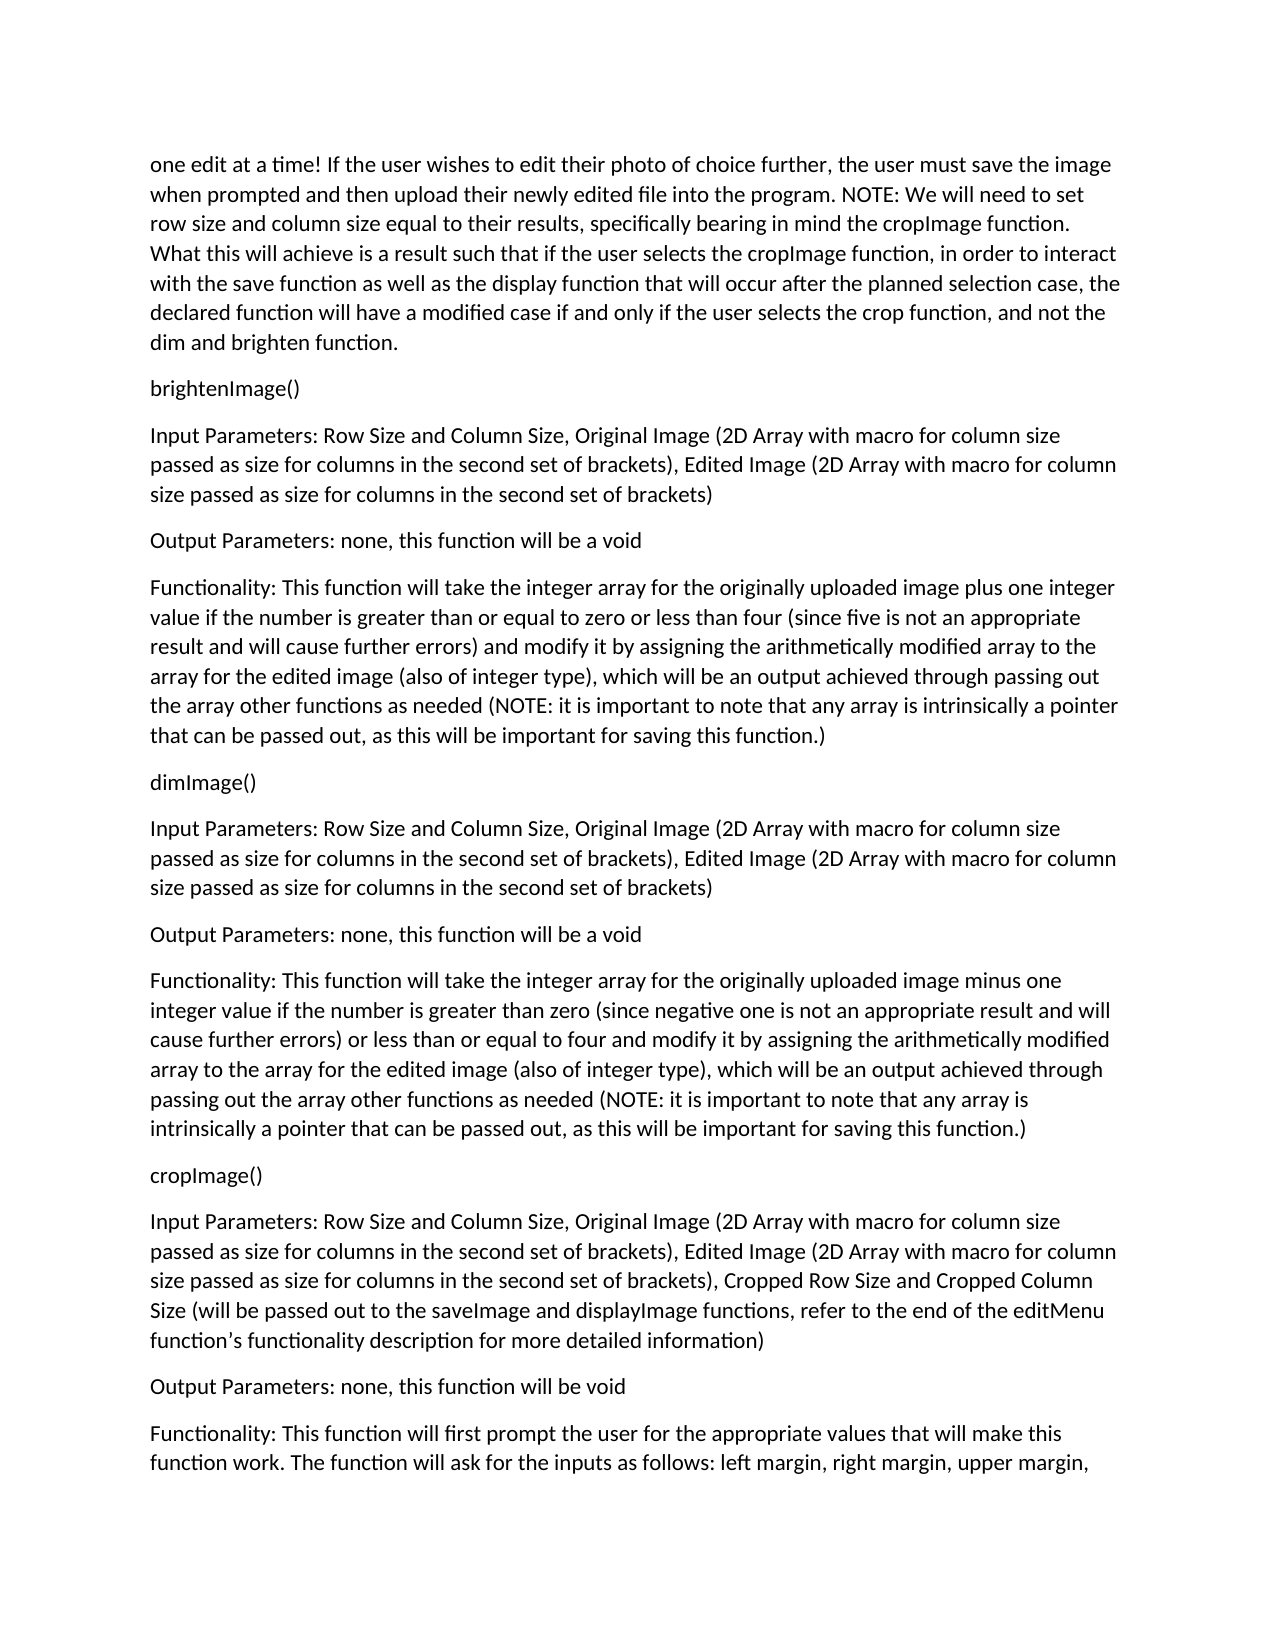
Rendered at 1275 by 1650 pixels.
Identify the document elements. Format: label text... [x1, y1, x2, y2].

text cropImage() [150, 1161, 1125, 1189]
text dimImage() [150, 768, 1125, 796]
text Input Parameters: Row Size and Column Size, Original Image (2D Array with macro for column size passed as size for columns in the second set of brackets), Edited Image (2D Array with macro for column size passed as size for columns in the second set of brackets), Cropped Row Size and Cropped Column Size (will be passed out to the saveImage and displayImage functions, refer to the end of the editMenu function’s functionality description for more detailed information) [150, 1207, 1125, 1354]
text Input Parameters: Row Size and Column Size, Original Image (2D Array with macro for column size passed as size for columns in the second set of brackets), Edited Image (2D Array with macro for column size passed as size for columns in the second set of brackets) [150, 421, 1125, 508]
text Functionality: This function will take the integer array for the originally uploaded image minus one integer value if the number is greater than zero (since negative one is not an appropriate result and will cause further errors) or less than or equal to four and modify it by assigning the arithmetically modified array to the array for the edited image (also of integer type), which will be an output achieved through passing out the array other functions as needed (NOTE: it is important to note that any array is intrinsically a pointer that can be passed out, as this will be important for saving this function.) [150, 966, 1125, 1143]
text brightenImage() [150, 374, 1125, 402]
text Output Parameters: none, this function will be void [150, 1372, 1125, 1400]
text Functionality: This function will first prompt the user for the appropriate values that will make this function work. The function will ask for the inputs as follows: left margin, right margin, upper margin, [150, 1419, 1125, 1476]
text Functionality: This function will take the integer array for the originally uploaded image plus one integer value if the number is greater than or equal to zero or less than four (since five is not an appropriate result and will cause further errors) and modify it by assigning the arithmetically modified array to the array for the edited image (also of integer type), which will be an output achieved through passing out the array other functions as needed (NOTE: it is important to note that any array is intrinsically a pointer that can be passed out, as this will be important for saving this function.) [150, 573, 1125, 749]
text Input Parameters: Row Size and Column Size, Original Image (2D Array with macro for column size passed as size for columns in the second set of brackets), Edited Image (2D Array with macro for column size passed as size for columns in the second set of brackets) [150, 814, 1125, 901]
text Output Parameters: none, this function will be a void [150, 527, 1125, 554]
text Output Parameters: none, this function will be a void [150, 920, 1125, 948]
text one edit at a time! If the user wishes to edit their photo of choice further, the user must save the image when prompted and then upload their newly edited file into the program. NOTE: We will need to set row size and column size equal to their results, specifically bearing in mind the cropImage function. What this will achieve is a result such that if the user selects the cropImage function, in order to interact with the save function as well as the display function that will occur after the planned selection case, the declared function will have a modified case if and only if the user selects the crop function, and not the dim and brighten function. [150, 150, 1125, 356]
